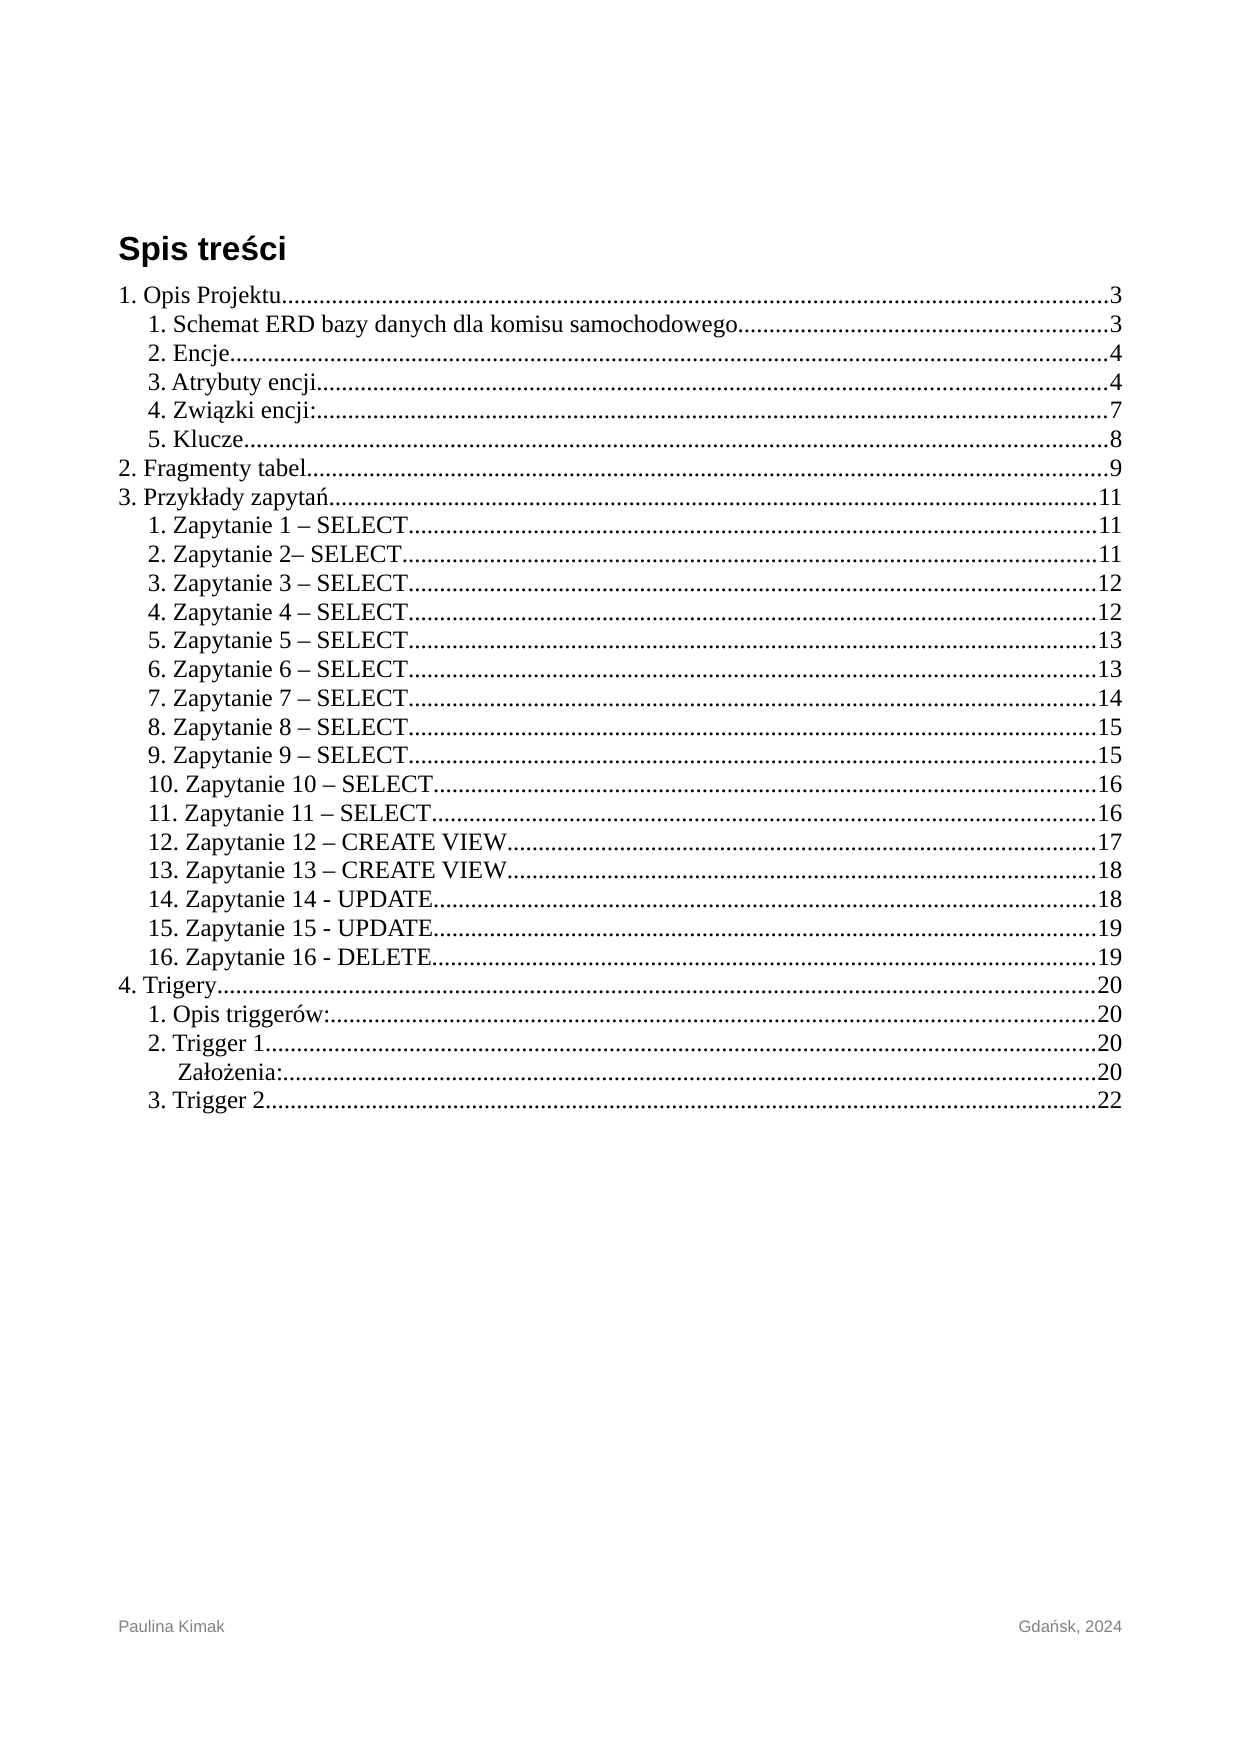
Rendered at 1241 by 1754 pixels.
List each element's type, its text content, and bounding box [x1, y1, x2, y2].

text 11. Zapytanie 11 – SELECT 16 [148, 798, 1122, 827]
text 3. Trigger 2 22 [148, 1085, 1122, 1114]
text 14. Zapytanie 14 - UPDATE 18 [148, 884, 1122, 913]
text 9. Zapytanie 9 – SELECT 15 [148, 740, 1122, 769]
text 2. Trigger 1 20 [148, 1028, 1122, 1057]
text 10. Zapytanie 10 – SELECT 16 [148, 769, 1122, 798]
text 1. Zapytanie 1 – SELECT 11 [148, 510, 1122, 539]
text 12. Zapytanie 12 – CREATE VIEW 17 [148, 827, 1122, 855]
text 7. Zapytanie 7 – SELECT 14 [148, 683, 1122, 712]
text 3. Przykłady zapytań 11 [118, 482, 1122, 510]
text 4. Trigery 20 [118, 970, 1122, 999]
text 3. Zapytanie 3 – SELECT 12 [148, 568, 1122, 597]
text 2. Fragmenty tabel 9 [118, 453, 1122, 482]
text 16. Zapytanie 16 - DELETE 19 [148, 942, 1122, 970]
text 4. Związki encji: 7 [148, 395, 1122, 424]
subtitle Spis treści [118, 229, 1122, 268]
text Założenia: 20 [177, 1057, 1122, 1085]
text 1. Schemat ERD bazy danych dla komisu samochodowego 3 [148, 309, 1122, 338]
text 1. Opis Projektu 3 [118, 280, 1122, 309]
text 1. Opis triggerów: 20 [148, 999, 1122, 1028]
text 4. Zapytanie 4 – SELECT 12 [148, 597, 1122, 625]
text 13. Zapytanie 13 – CREATE VIEW 18 [148, 855, 1122, 884]
text 15. Zapytanie 15 - UPDATE 19 [148, 913, 1122, 942]
text 2. Zapytanie 2– SELECT 11 [148, 539, 1122, 568]
text 5. Zapytanie 5 – SELECT 13 [148, 625, 1122, 654]
text 6. Zapytanie 6 – SELECT 13 [148, 654, 1122, 683]
text 3. Atrybuty encji 4 [148, 367, 1122, 395]
text 8. Zapytanie 8 – SELECT 15 [148, 712, 1122, 740]
text 5. Klucze 8 [148, 424, 1122, 453]
text 2. Encje 4 [148, 338, 1122, 367]
